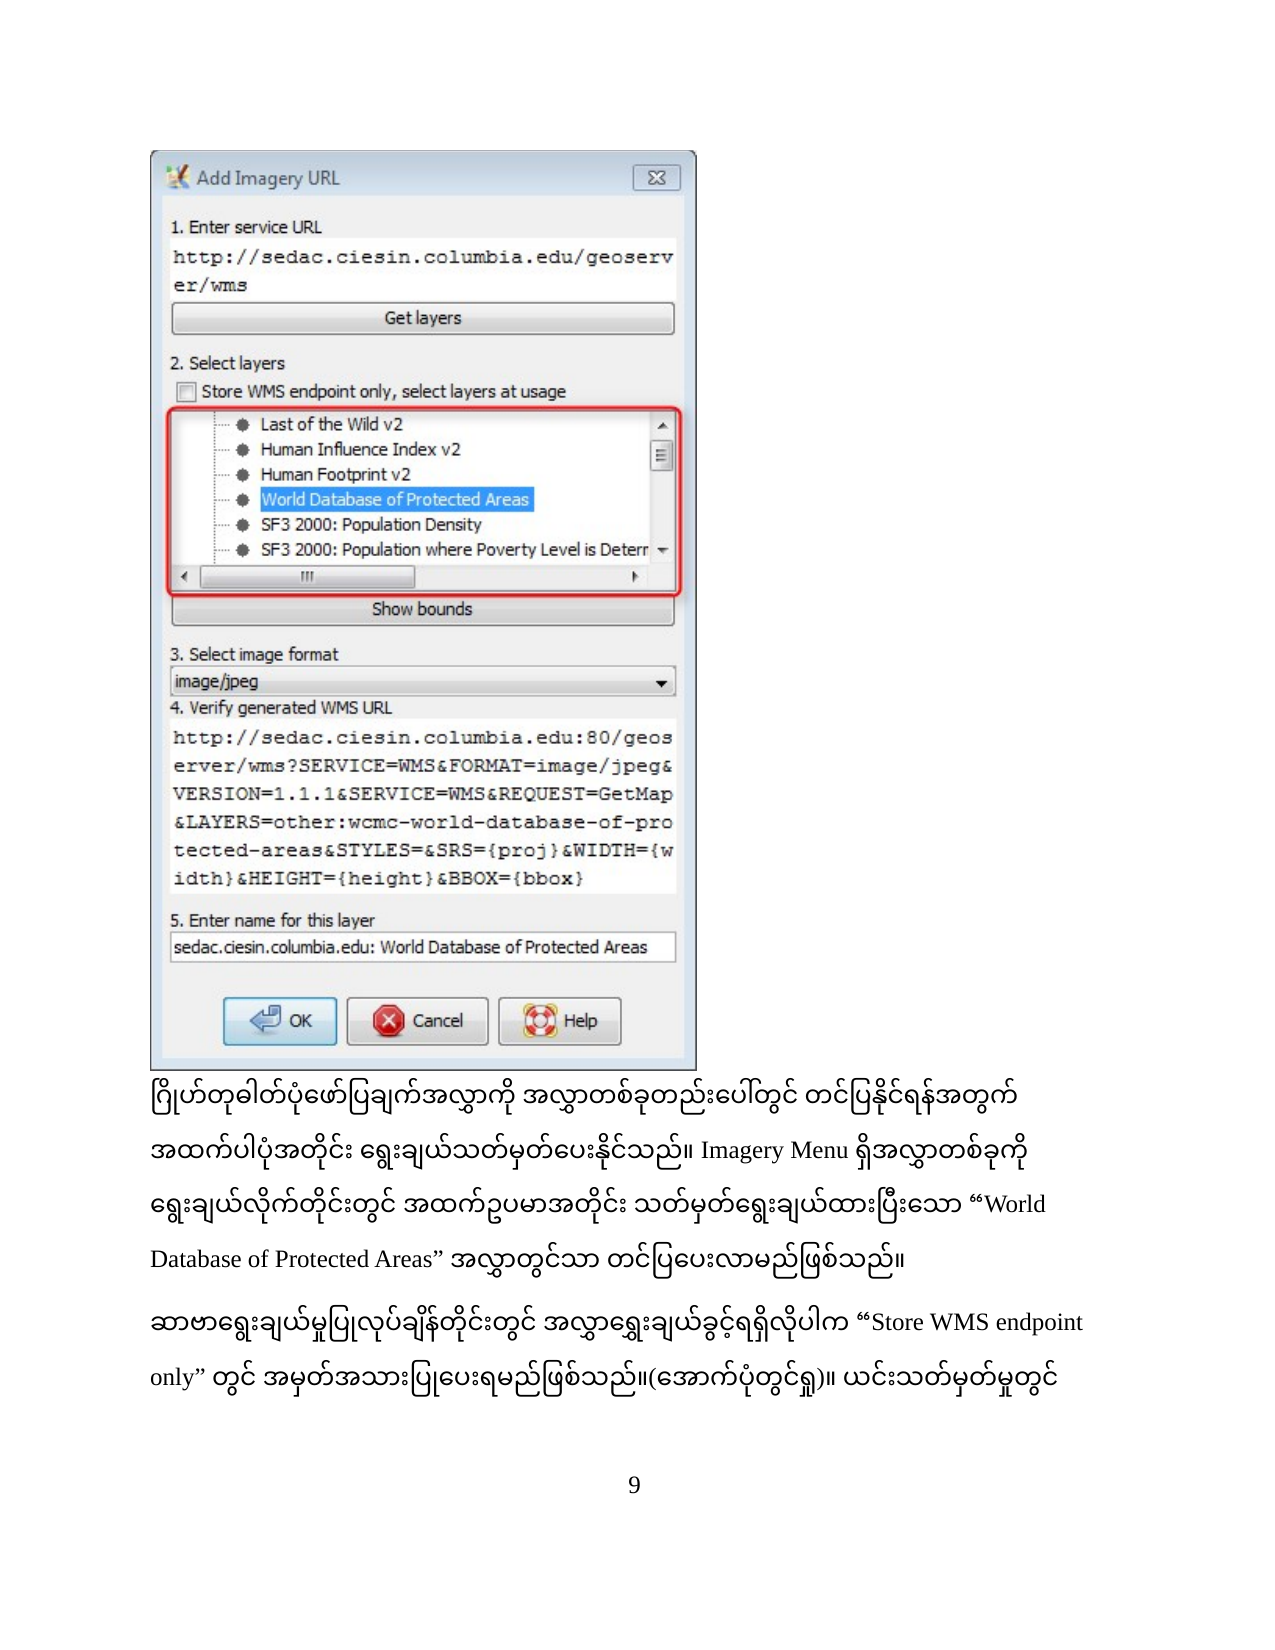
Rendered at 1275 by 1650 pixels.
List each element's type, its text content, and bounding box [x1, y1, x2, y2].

text ဆာဗာရွေးချယ်မှုပြုလုပ်ချိန်တိုင်းတွင် အလွှာရွှေးချယ်ခွင့်ရရှိလိုပါက “Store WMS endpoint only” တွင် အမှတ်အသားပြုပေးရမည်ဖြစ်သည်။(အောက်ပုံတွင်ရှု)။ ယင်းသတ်မှတ်မှုတွင် [150, 1298, 1125, 1407]
picture [150, 150, 697, 1071]
text ဂြိုဟ်တုဓါတ်ပုံဖော်ပြချက်အလွှာကို အလွှာတစ်ခုတည်းပေါ်တွင် တင်ပြနိုင်ရန်အတွက် အထက်ပါပုံအတိုင်း ရွေးချယ်သတ်မှတ်ပေးနိုင်သည်။ Imagery Menu ရှိအလွှာတစ်ခုကို ရွေးချယ်လိုက်တိုင်းတွင် အထက်ဥပမာအတိုင်း သတ်မှတ်ရွေးချယ်ထားပြီးသော “World Database of Protected Areas” အလွှာတွင်သာ တင်ပြပေးလာမည်ဖြစ်သည်။ [150, 150, 1125, 1289]
